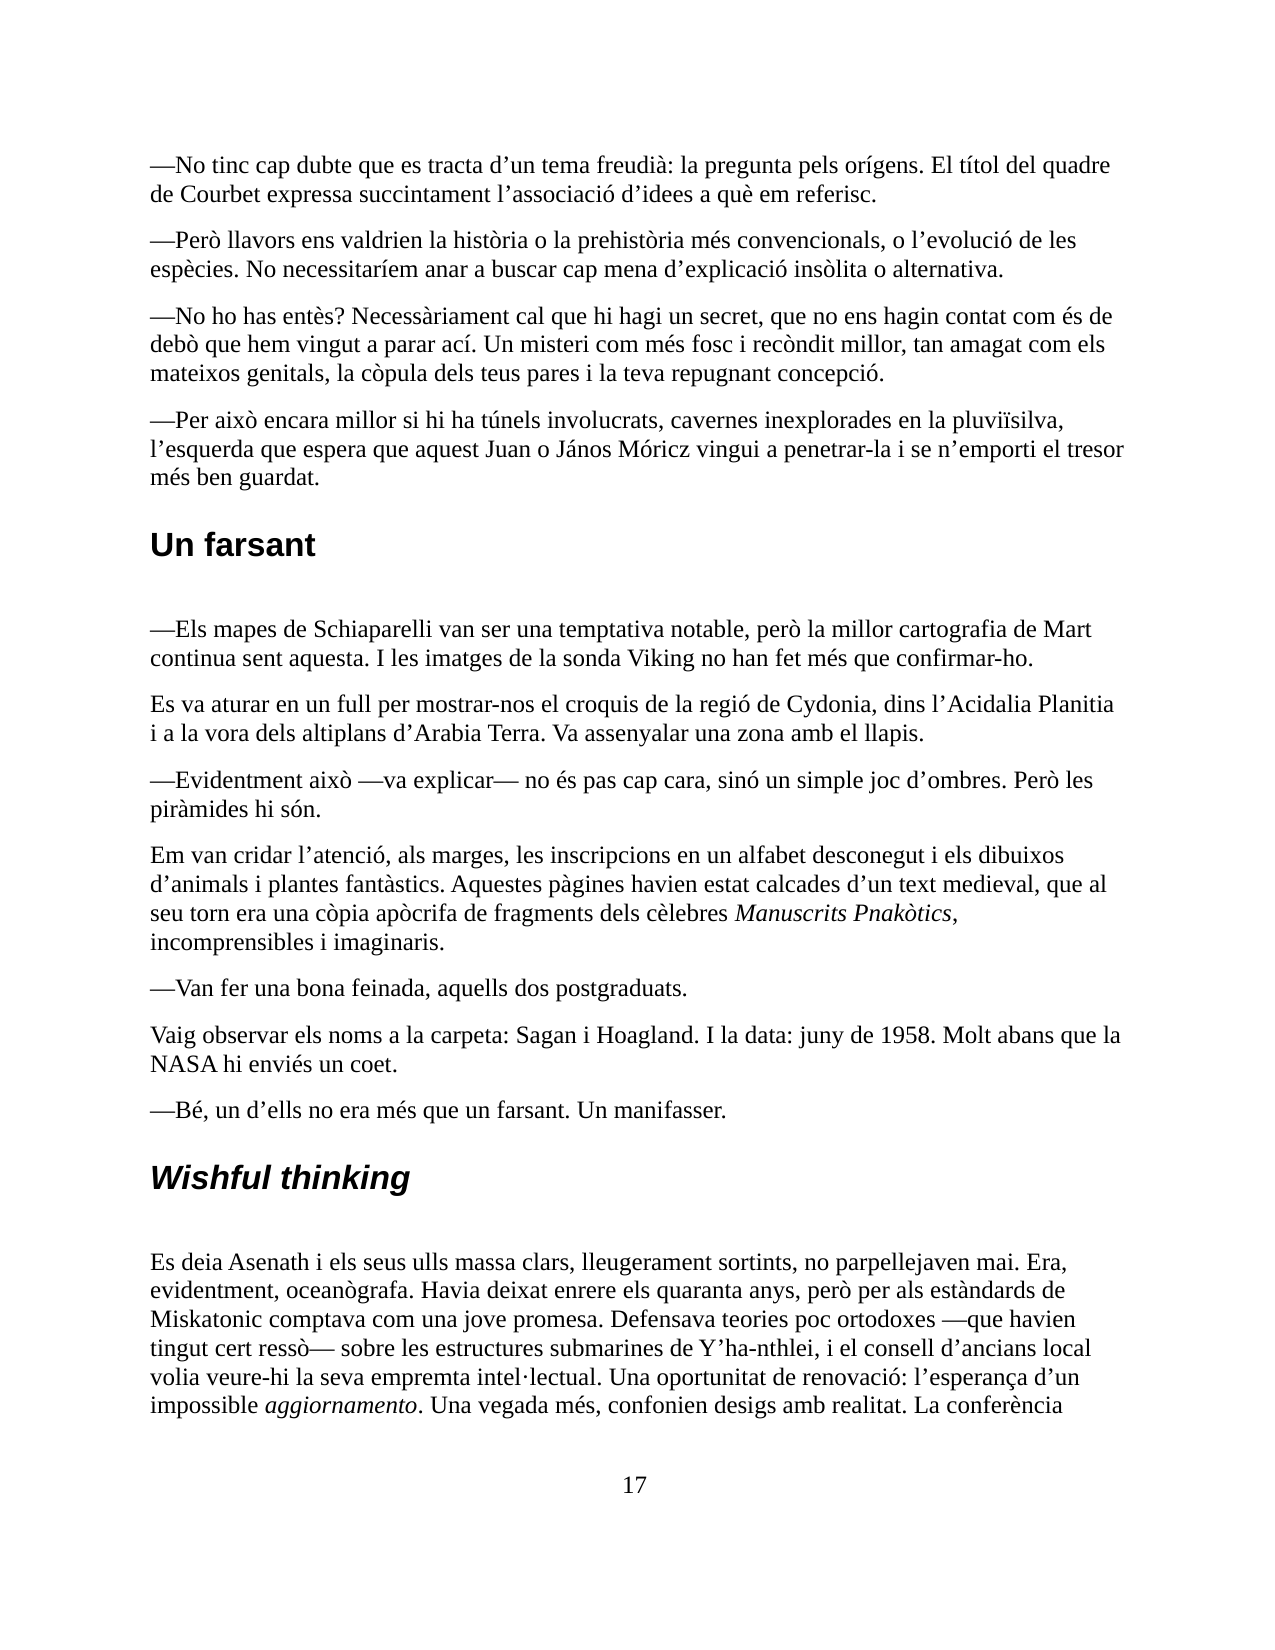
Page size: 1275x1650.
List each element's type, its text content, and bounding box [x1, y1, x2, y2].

text Em van cridar l’atenció, als marges, les inscripcions en un alfabet desconegut i els dibuixos d’animals i plantes fantàstics. Aquestes pàgines havien estat calcades d’un text medieval, que al seu torn era una còpia apòcrifa de fragments dels cèlebres Manuscrits Pnakòtics, incomprensibles i imaginaris. [150, 840, 1125, 955]
subtitle Wishful thinking [150, 1158, 1125, 1197]
text Es va aturar en un full per mostrar-nos el croquis de la regió de Cydonia, dins l’Acidalia Planitia i a la vora dels altiplans d’Arabia Terra. Va assenyalar una zona amb el llapis. [150, 689, 1125, 747]
text —No tinc cap dubte que es tracta d’un tema freudià: la pregunta pels orígens. El títol del quadre de Courbet expressa succintament l’associació d’idees a què em referisc. [150, 150, 1125, 207]
text —Van fer una bona feinada, aquells dos postgraduats. [150, 973, 1125, 1002]
text —Evidentment això —va explicar— no és pas cap cara, sinó un simple joc d’ombres. Però les piràmides hi són. [150, 765, 1125, 822]
text Es deia Asenath i els seus ulls massa clars, lleugerament sortints, no parpellejaven mai. Era, evidentment, oceanògrafa. Havia deixat enrere els quaranta anys, però per als estàndards de Miskatonic comptava com una jove promesa. Defensava teories poc ortodoxes —que havien tingut cert ressò— sobre les estructures submarines de Y’ha-nthlei, i el consell d’ancians local volia veure-hi la seva empremta intel·lectual. Una oportunitat de renovació: l’esperança d’un impossible aggiornamento. Una vegada més, confonien desigs amb realitat. La conferència [150, 1247, 1125, 1419]
text Vaig observar els noms a la carpeta: Sagan i Hoagland. I la data: juny de 1958. Molt abans que la NASA hi enviés un coet. [150, 1020, 1125, 1077]
text —Però llavors ens valdrien la història o la prehistòria més convencionals, o l’evolució de les espècies. No necessitaríem anar a buscar cap mena d’explicació insòlita o alternativa. [150, 225, 1125, 283]
text —Els mapes de Schiaparelli van ser una temptativa notable, però la millor cartografia de Mart continua sent aquesta. I les imatges de la sonda Viking no han fet més que confirmar-ho. [150, 614, 1125, 672]
subtitle Un farsant [150, 525, 1125, 564]
text —Bé, un d’ells no era més que un farsant. Un manifasser. [150, 1095, 1125, 1124]
text —Per això encara millor si hi ha túnels involucrats, cavernes inexplorades en la pluviïsilva, l’esquerda que espera que aquest Juan o János Móricz vingui a penetrar-la i se n’emporti el tresor més ben guardat. [150, 405, 1125, 491]
text —No ho has entès? Necessàriament cal que hi hagi un secret, que no ens hagin contat com és de debò que hem vingut a parar ací. Un misteri com més fosc i recòndit millor, tan amagat com els mateixos genitals, la còpula dels teus pares i la teva repugnant concepció. [150, 301, 1125, 387]
